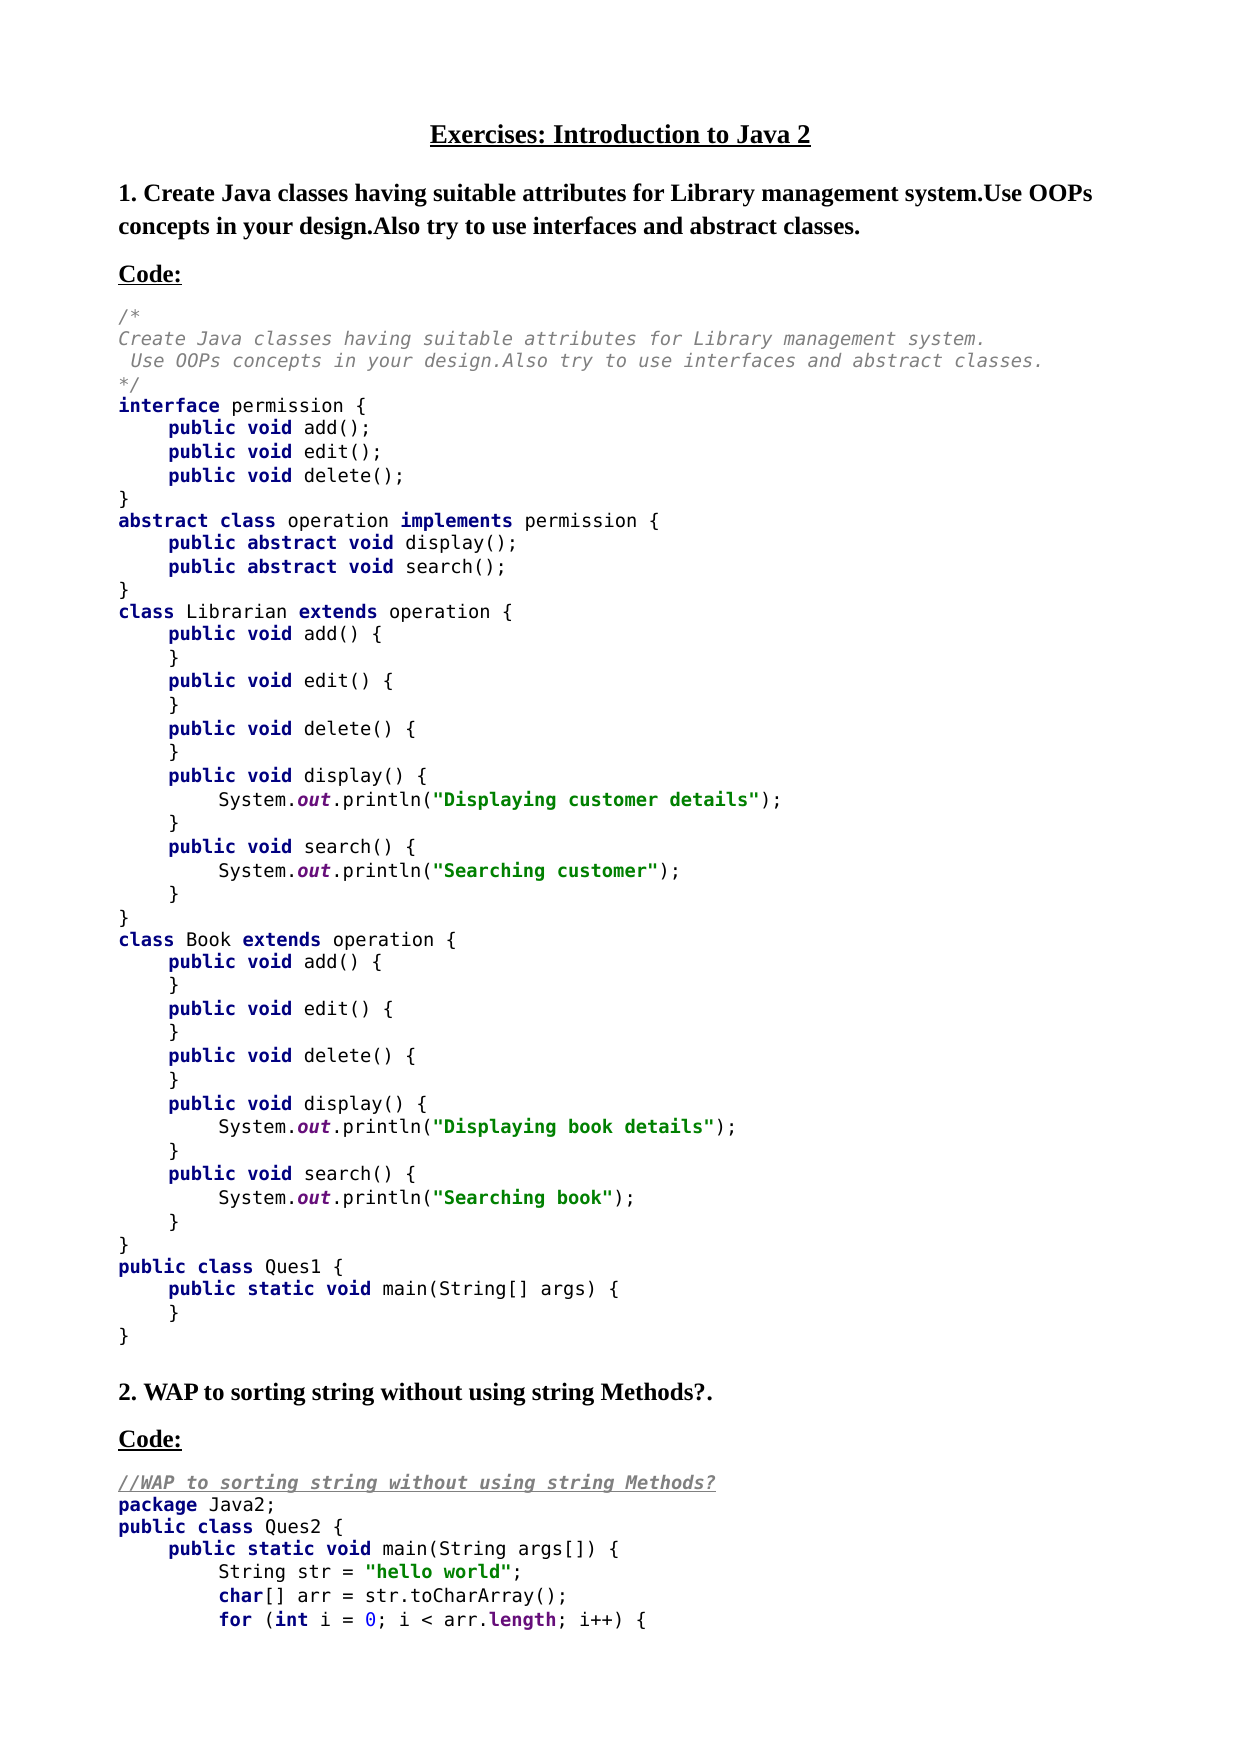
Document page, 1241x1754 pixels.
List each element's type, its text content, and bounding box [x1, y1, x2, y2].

text public void search() { [118, 1163, 1122, 1187]
text public void edit() { [118, 670, 1122, 694]
text 1. Create Java classes having suitable attributes for Library management system.Use OOPs concepts in your design.Also try to use interfaces and abstract classes. [118, 178, 1122, 240]
text */ [118, 374, 1122, 396]
text Code: [118, 259, 1122, 287]
text public void delete() { [118, 718, 1122, 741]
text System.out.println("Displaying book details"); [118, 1116, 1122, 1140]
text package Java2; [118, 1494, 1122, 1516]
text } [118, 883, 1122, 907]
text System.out.println("Searching customer"); [118, 859, 1122, 883]
text //WAP to sorting string without using string Methods? [118, 1472, 1122, 1494]
text public static void main(String args[]) { [118, 1538, 1122, 1561]
text System.out.println("Searching book"); [118, 1187, 1122, 1211]
text String str = "hello world"; [118, 1561, 1122, 1585]
text } [118, 1302, 1122, 1325]
text } [118, 741, 1122, 765]
text } [118, 907, 1122, 929]
text } [118, 647, 1122, 670]
text interface permission { [118, 396, 1122, 417]
text public void display() { [118, 1092, 1122, 1116]
text public void display() { [118, 765, 1122, 789]
text public void edit() { [118, 998, 1122, 1022]
text } [118, 1211, 1122, 1234]
text /* [118, 306, 1122, 328]
text } [118, 579, 1122, 601]
text public void search() { [118, 836, 1122, 859]
text public class Ques2 { [118, 1516, 1122, 1538]
text } [118, 488, 1122, 510]
text Use OOPs concepts in your design.Also try to use interfaces and abstract classes. [118, 350, 1122, 374]
text System.out.println("Displaying customer details"); [118, 789, 1122, 812]
text abstract class operation implements permission { [118, 510, 1122, 532]
text } [118, 1140, 1122, 1163]
text } [118, 812, 1122, 836]
text public class Ques1 { [118, 1256, 1122, 1278]
text 2. WAP to sorting string without using string Methods?. [118, 1377, 1122, 1406]
text Code: [118, 1424, 1122, 1453]
text } [118, 1022, 1122, 1045]
text } [118, 974, 1122, 998]
text Exercises: Introduction to Java 2 [118, 118, 1122, 149]
text public abstract void search(); [118, 556, 1122, 579]
text public void add() { [118, 951, 1122, 974]
text } [118, 1325, 1122, 1347]
text public static void main(String[] args) { [118, 1278, 1122, 1302]
text public void delete() { [118, 1045, 1122, 1069]
text for (int i = 0; i < arr.length; i++) { [118, 1608, 1122, 1632]
text public abstract void display(); [118, 532, 1122, 556]
text char[] arr = str.toCharArray(); [118, 1585, 1122, 1608]
text public void add() { [118, 623, 1122, 647]
text public void edit(); [118, 441, 1122, 465]
text class Librarian extends operation { [118, 601, 1122, 623]
text public void delete(); [118, 465, 1122, 488]
text public void add(); [118, 417, 1122, 441]
text } [118, 694, 1122, 718]
text Create Java classes having suitable attributes for Library management system. [118, 328, 1122, 350]
text } [118, 1069, 1122, 1092]
text class Book extends operation { [118, 929, 1122, 951]
text } [118, 1234, 1122, 1256]
